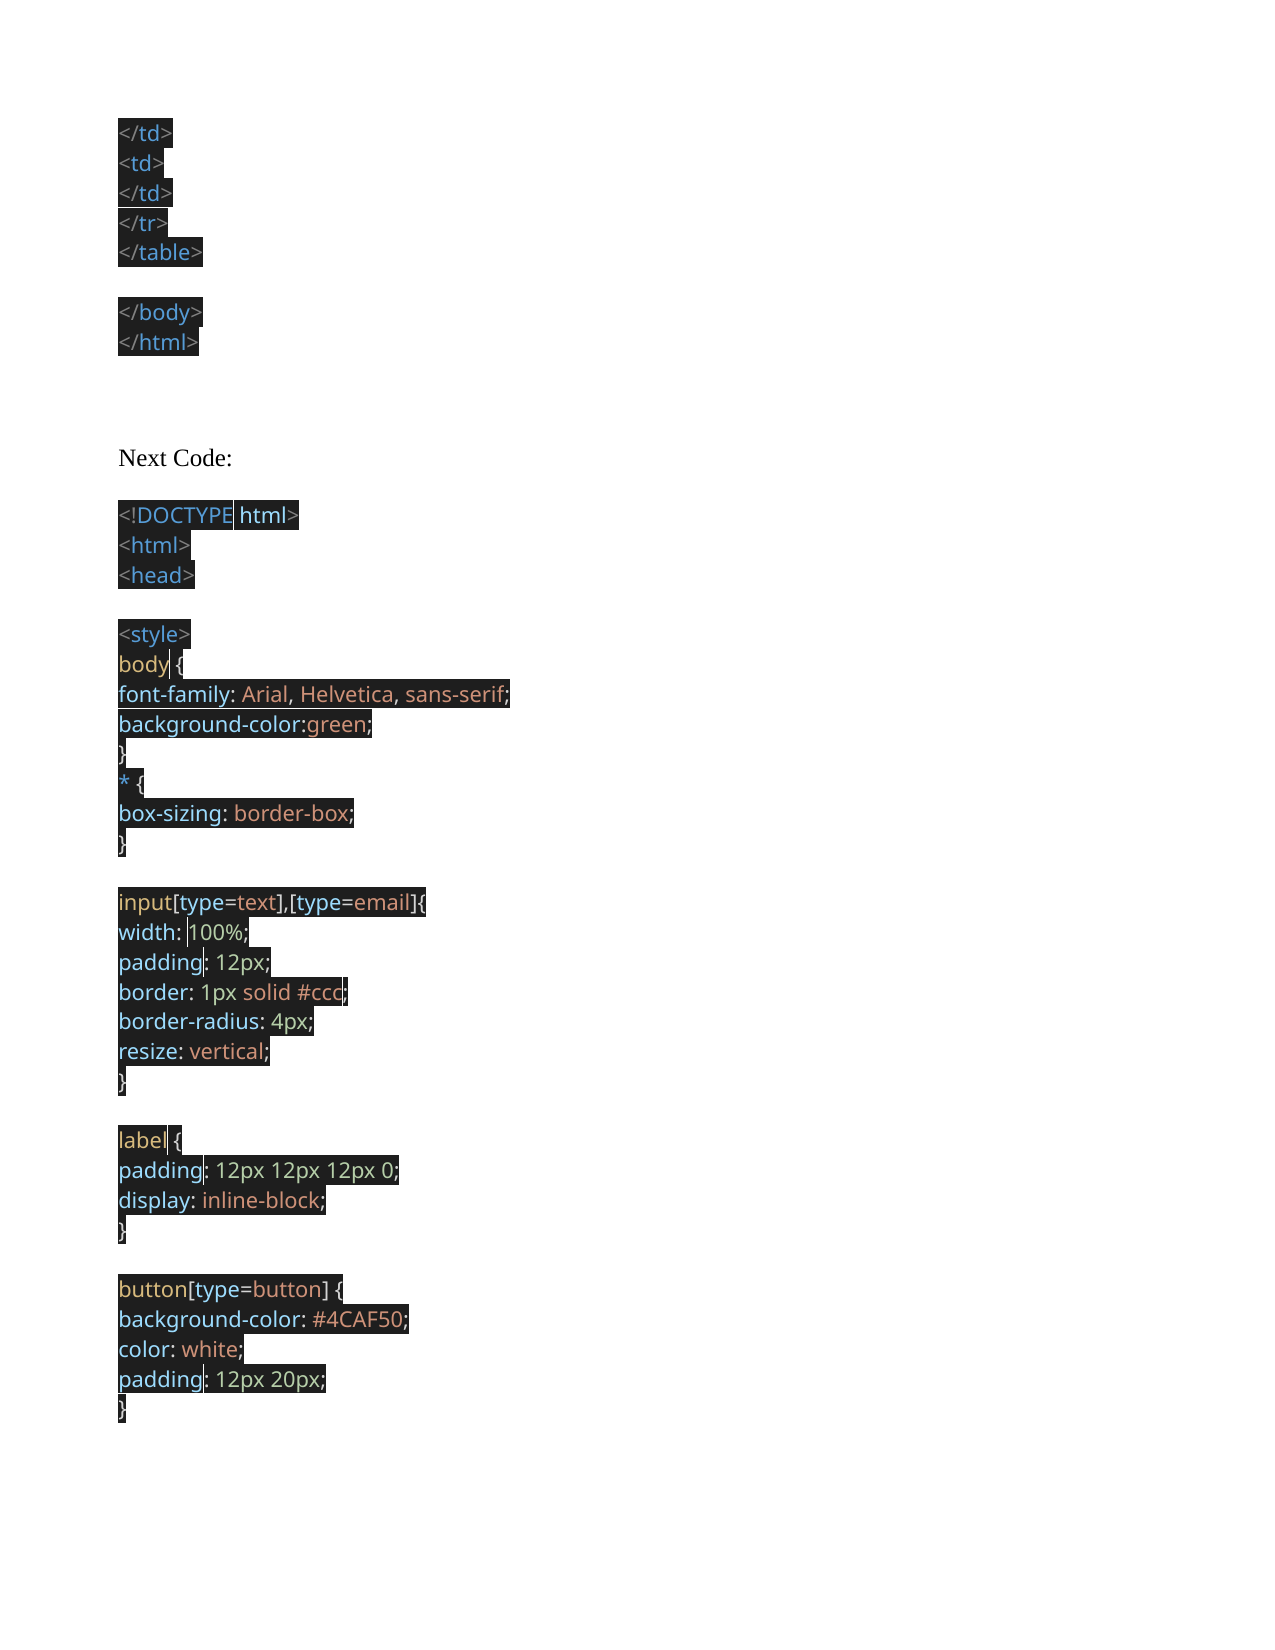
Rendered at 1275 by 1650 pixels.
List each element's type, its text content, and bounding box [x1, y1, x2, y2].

text <html> [118, 530, 1157, 560]
text <td> [118, 148, 1157, 178]
text <!DOCTYPE html> [118, 500, 1157, 530]
text padding: 12px 20px; [118, 1364, 1157, 1393]
text width: 100%; [118, 917, 1157, 947]
text </body> [118, 297, 1157, 327]
text label { [118, 1125, 1157, 1155]
text Next Code: [118, 443, 1157, 471]
text button[type=button] { [118, 1274, 1157, 1304]
text } [118, 828, 1157, 857]
text </tr> [118, 207, 1157, 237]
text } [118, 1393, 1157, 1423]
text } [118, 738, 1157, 768]
text padding: 12px 12px 12px 0; [118, 1155, 1157, 1185]
text </html> [118, 327, 1157, 356]
text <style> [118, 619, 1157, 649]
text display: inline-block; [118, 1185, 1157, 1215]
text body { [118, 649, 1157, 679]
text input[type=text],[type=email]{ [118, 887, 1157, 917]
text background-color: #4CAF50; [118, 1304, 1157, 1334]
text padding: 12px; [118, 947, 1157, 977]
text border-radius: 4px; [118, 1006, 1157, 1036]
text font-family: Arial, Helvetica, sans-serif; [118, 679, 1157, 708]
text <head> [118, 560, 1157, 589]
text </td> [118, 178, 1157, 207]
text * { [118, 768, 1157, 798]
text } [118, 1215, 1157, 1244]
text resize: vertical; [118, 1036, 1157, 1066]
text box-sizing: border-box; [118, 798, 1157, 828]
text </td> [118, 118, 1157, 148]
text border: 1px solid #ccc; [118, 977, 1157, 1006]
text </table> [118, 237, 1157, 267]
text color: white; [118, 1334, 1157, 1364]
text background-color:green; [118, 708, 1157, 738]
text } [118, 1066, 1157, 1096]
